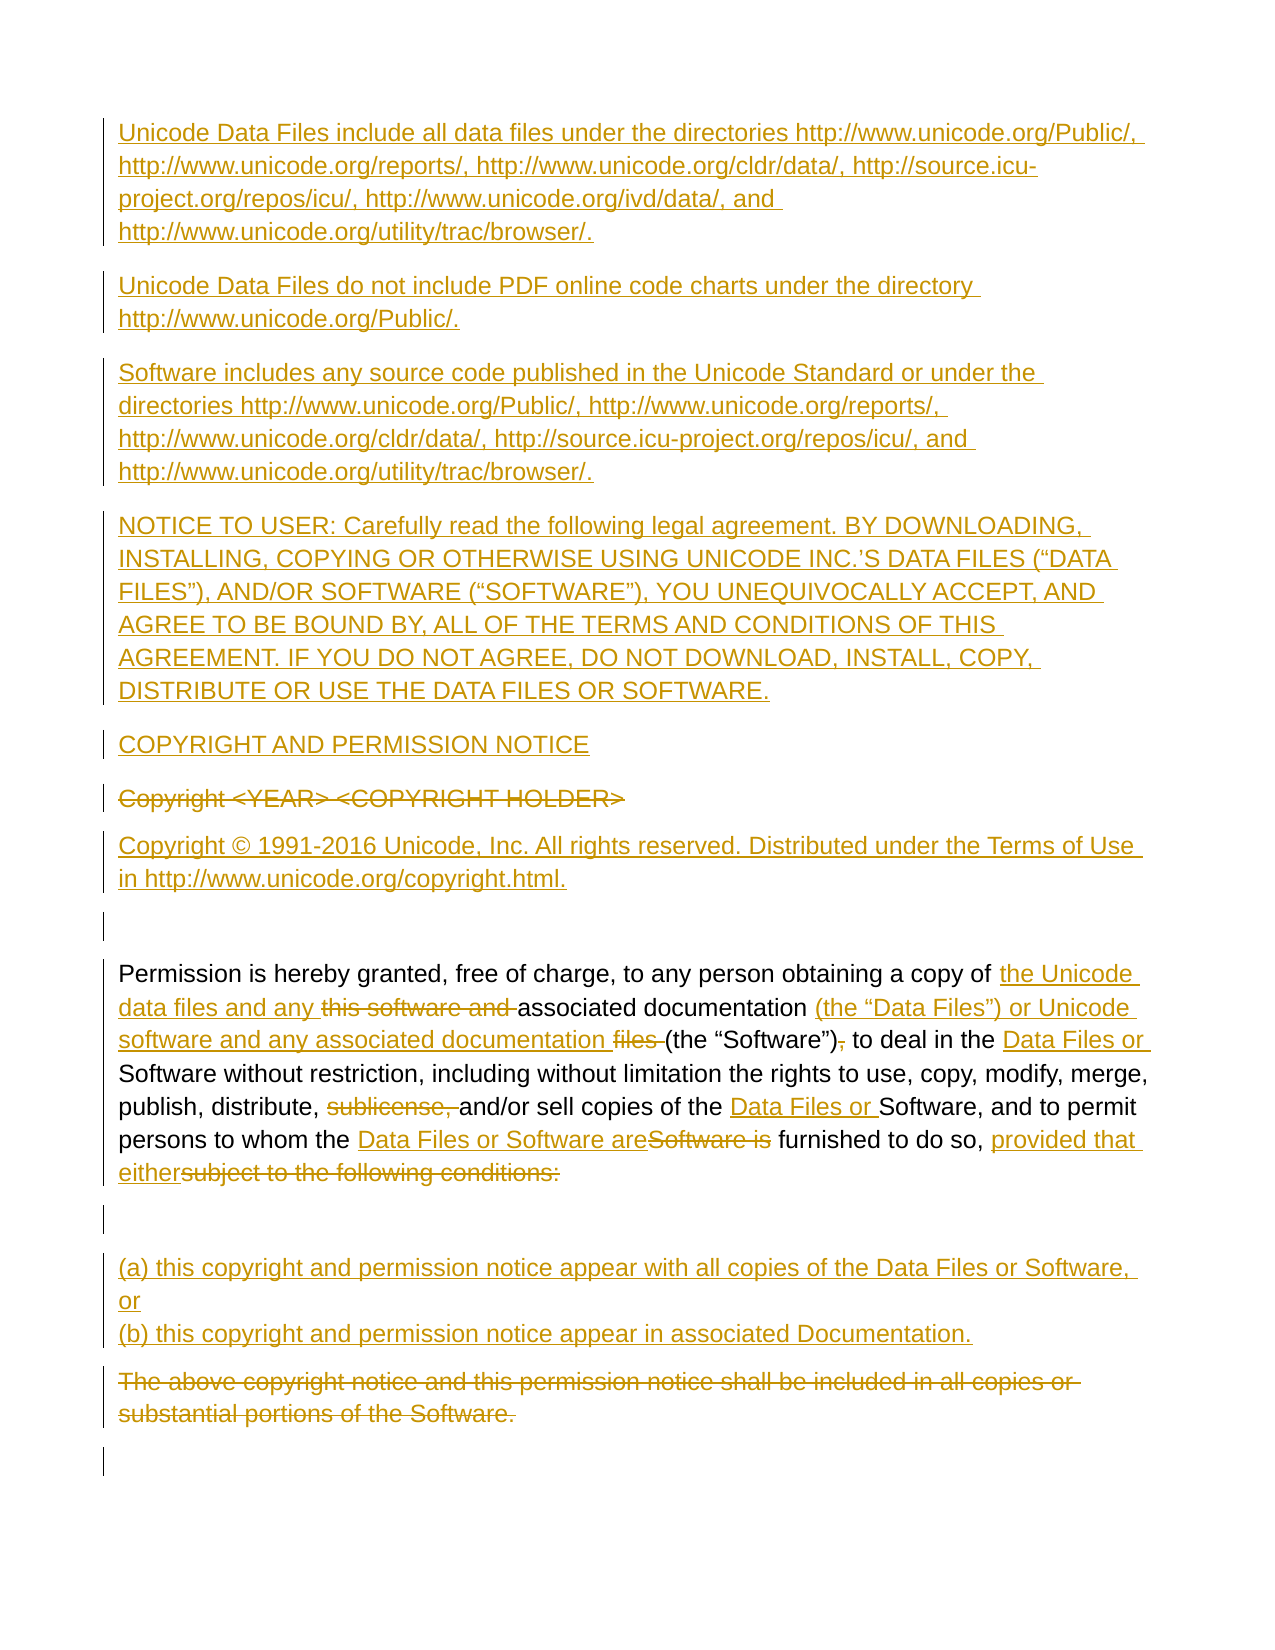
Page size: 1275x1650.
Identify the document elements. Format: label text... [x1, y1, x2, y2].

text Unicode Data Files do not include PDF online code charts under the directory http://www.unicode.org/Public/. [118, 271, 1157, 333]
text Copyright © 1991-2016 Unicode, Inc. All rights reserved. Distributed under the Terms of Use in http://www.unicode.org/copyright.html. [118, 784, 1157, 812]
text NOTICE TO USER: Carefully read the following legal agreement. BY DOWNLOADING, INSTALLING, COPYING OR OTHERWISE USING UNICODE INC.’S DATA FILES (“DATA FILES”), AND/OR SOFTWARE (“SOFTWARE”), YOU UNEQUIVOCALLY ACCEPT, AND AGREE TO BE BOUND BY, ALL OF THE TERMS AND CONDITIONS OF THIS AGREEMENT. IF YOU DO NOT AGREE, DO NOT DOWNLOAD, INSTALL, COPY, DISTRIBUTE OR USE THE DATA FILES OR SOFTWARE. [118, 511, 1157, 705]
text THE DATA FILES AND SOFTWARE ARE PROVIDED “AS IS”, WITHOUT WARRANTY OF ANY KIND, EXPRESS OR IMPLIED, INCLUDING BUT NOT LIMITED TO THE WARRANTIES OF MERCHANTABILITY, FITNESS FOR A PARTICULAR PURPOSE AND NONINFRINGEMENT OF THIRD PARTY RIGHTS. IN NO EVENT SHALL THE COPYRIGHT HOLDER OR HOLDERS INCLUDED IN THIS NOTICE BE LIABLE FOR ANY CLAIM, OR ANY SPECIAL INDIRECT OR CONSEQUENTIAL DAMAGES, OR ANY DAMAGES WHATSOEVER RESULTING FROM LOSS OF USE, DATA OR PROFITS, WHETHER IN AN ACTION OF CONTRACT, NEGLIGENCE OR OTHER TORTIOUS ACTION, ARISING OUT OF OR IN CONNECTION WITH THE USE OR PERFORMANCE OF THE DATA FILES OR SOFTWARE. [118, 1366, 1157, 1428]
text COPYRIGHT AND PERMISSION NOTICE [118, 730, 1157, 758]
text Unicode Data Files include all data files under the directories http://www.unicode.org/Public/, http://www.unicode.org/reports/, http://www.unicode.org/cldr/data/, http://source.icu-project.org/repos/icu/, http://www.unicode.org/ivd/data/, and http://www.unicode.org/utility/trac/browser/. [118, 118, 1157, 246]
text (a) this copyright and permission notice appear with all copies of the Data Files or Software, or (b) this copyright and permission notice appear in associated Documentation. [118, 1205, 1157, 1234]
text Permission is hereby granted, free of charge, to any person obtaining a copy of the Unicode data files and any associated documentation (the “Data Files”) or Unicode software and any associated documentation (the “Software”) to deal in the Data Files or Software without restriction, including without limitation the rights to use, copy, modify, merge, publish, distribute, and/or sell copies of the Data Files or Software, and to permit persons to whom the Data Files or Software are furnished to do so, provided that either [118, 912, 1157, 941]
text Software includes any source code published in the Unicode Standard or under the directories http://www.unicode.org/Public/, http://www.unicode.org/reports/, http://www.unicode.org/cldr/data/, http://source.icu-project.org/repos/icu/, and http://www.unicode.org/utility/trac/browser/. [118, 358, 1157, 486]
